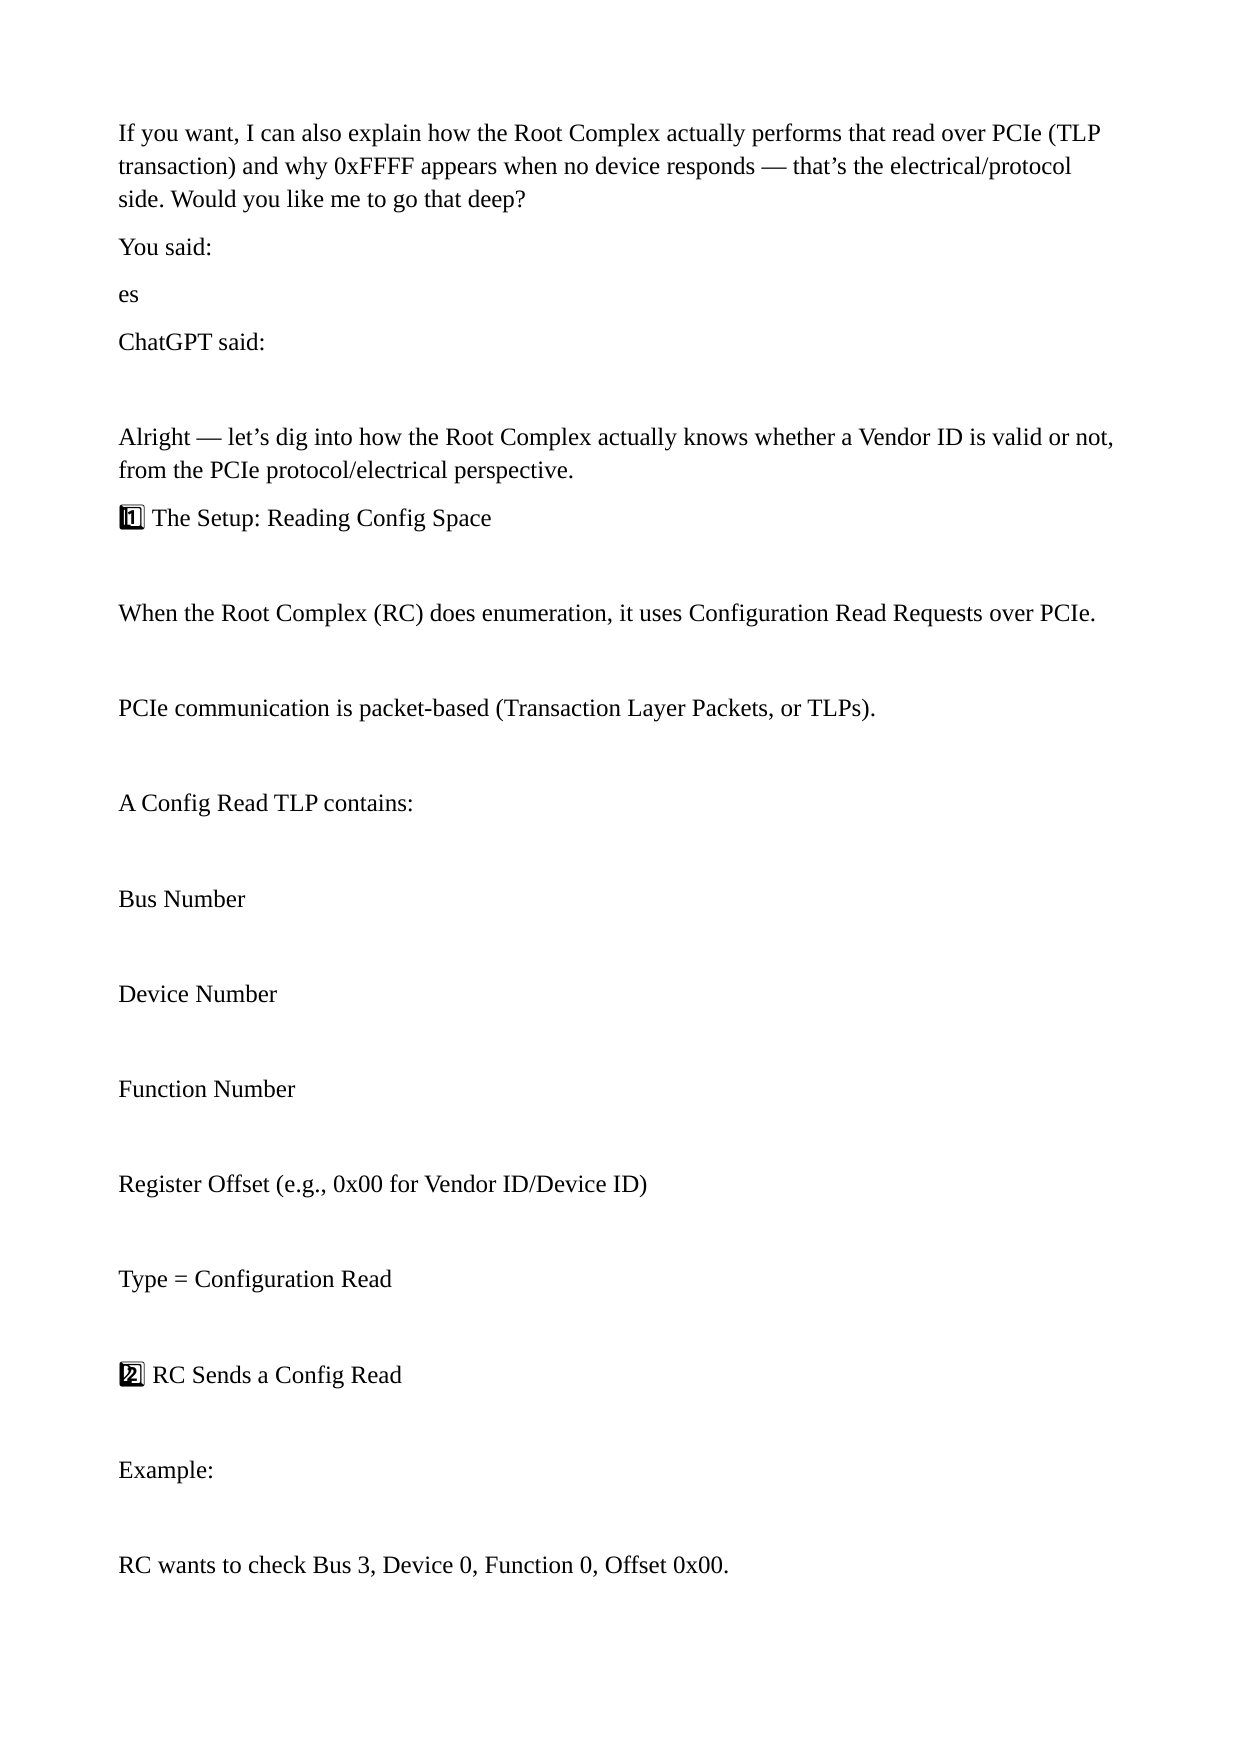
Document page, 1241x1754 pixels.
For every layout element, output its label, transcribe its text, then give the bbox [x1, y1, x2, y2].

text es [118, 279, 1122, 308]
text Type = Configuration Read [118, 1264, 1122, 1293]
text If you want, I can also explain how the Root Complex actually performs that read over PCIe (TLP transaction) and why 0xFFFF appears when no device responds — that’s the electrical/protocol side. Would you like me to go that deep? [118, 118, 1122, 213]
text Alright — let’s dig into how the Root Complex actually knows whether a Vendor ID is valid or not, from the PCIe protocol/electrical perspective. [118, 422, 1122, 484]
text Bus Number [118, 884, 1122, 912]
text Example: [118, 1455, 1122, 1484]
text Function Number [118, 1074, 1122, 1103]
text PCIe communication is packet-based (Transaction Layer Packets, or TLPs). [118, 693, 1122, 722]
text 1️⃣ The Setup: Reading Config Space [118, 503, 1122, 532]
text Device Number [118, 979, 1122, 1008]
text You said: [118, 232, 1122, 261]
text A Config Read TLP contains: [118, 788, 1122, 817]
text Register Offset (e.g., 0x00 for Vendor ID/Device ID) [118, 1169, 1122, 1198]
text RC wants to check Bus 3, Device 0, Function 0, Offset 0x00. [118, 1550, 1122, 1579]
text When the Root Complex (RC) does enumeration, it uses Configuration Read Requests over PCIe. [118, 598, 1122, 627]
text ChatGPT said: [118, 327, 1122, 356]
text 2️⃣ RC Sends a Config Read [118, 1360, 1122, 1388]
